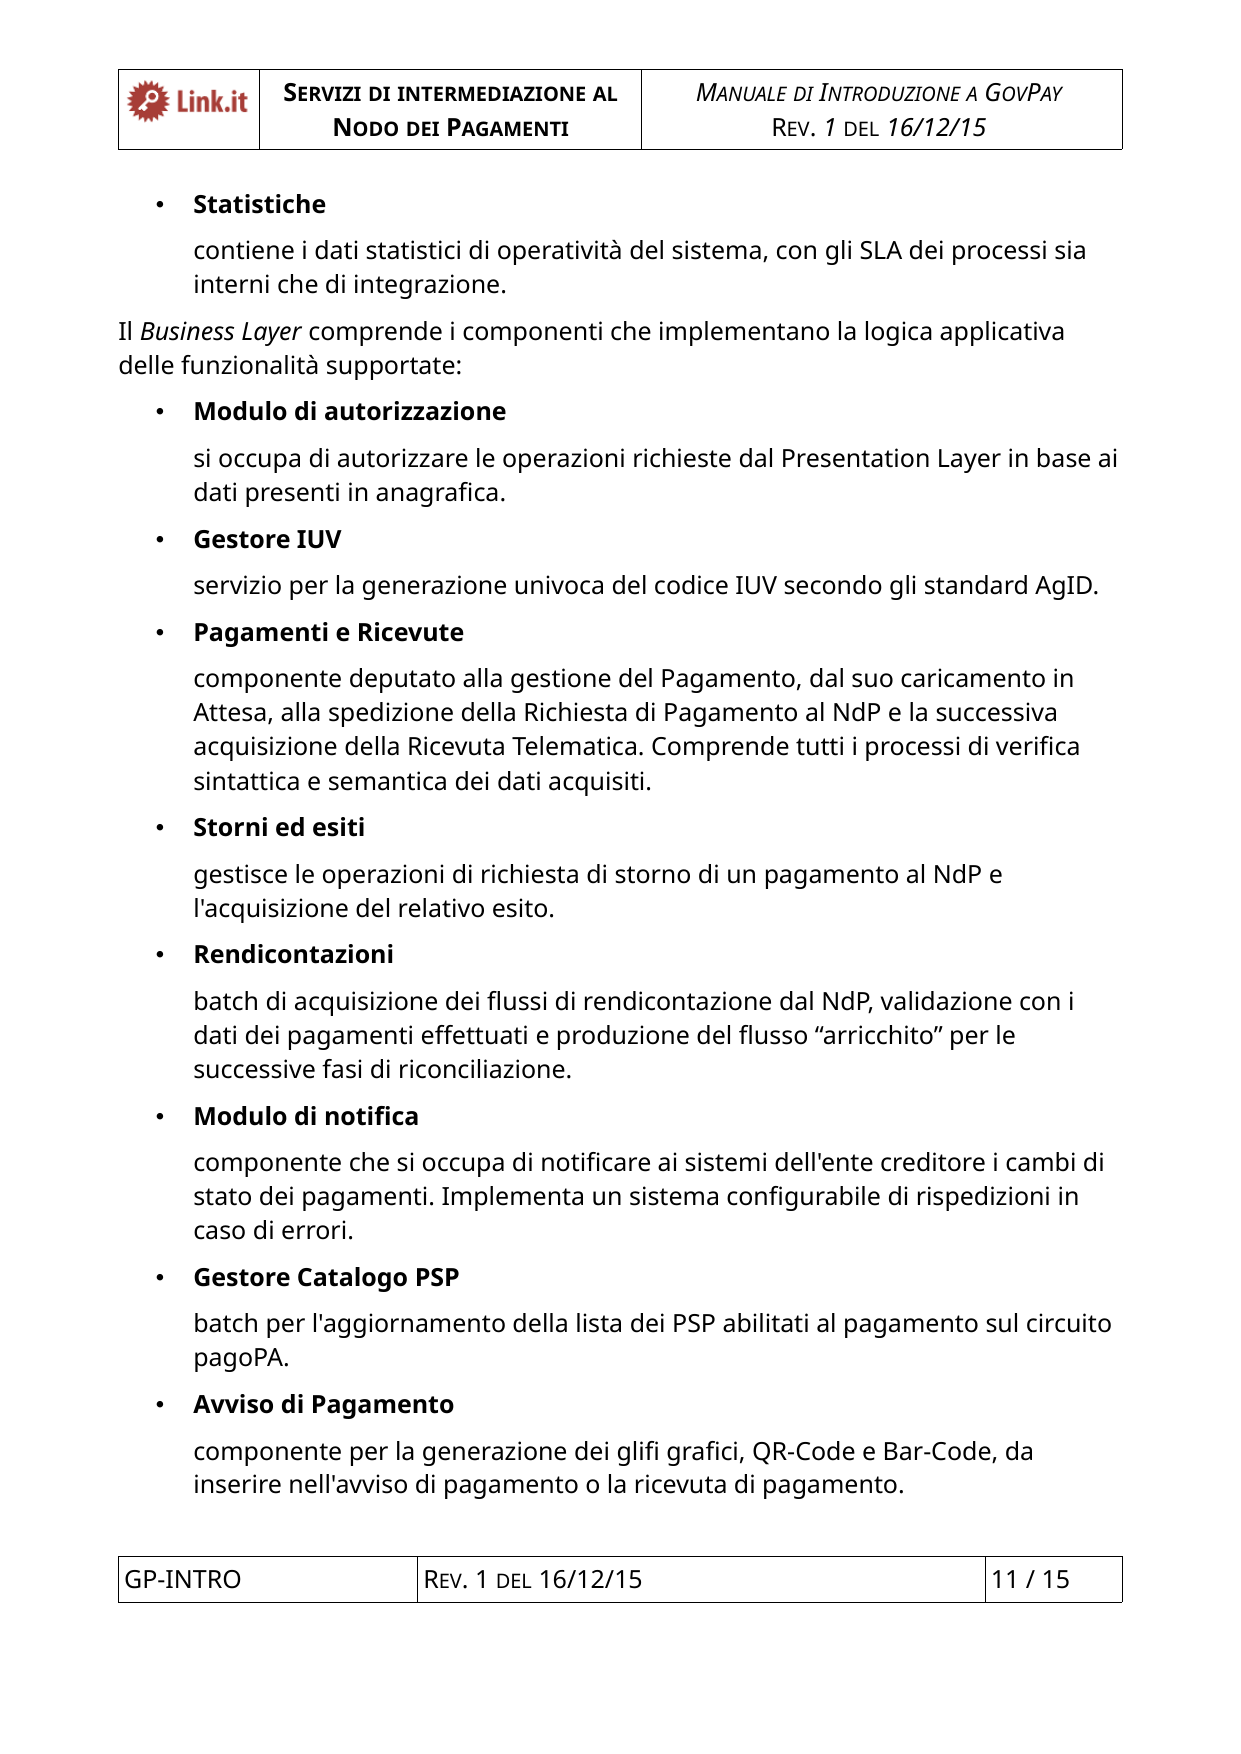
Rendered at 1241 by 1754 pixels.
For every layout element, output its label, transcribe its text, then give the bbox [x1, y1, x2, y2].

list Gestore Catalogo PSP [156, 1259, 1122, 1293]
list batch di acquisizione dei flussi di rendicontazione dal NdP, validazione con i dati dei pagamenti effettuati e produzione del flusso “arricchito” per le successive fasi di riconciliazione. [156, 983, 1122, 1086]
list Rendicontazioni [156, 937, 1122, 971]
text Il Business Layer comprende i componenti che implementano la logica applicativa delle funzionalità supportate: [118, 313, 1122, 382]
list Avviso di Pagamento [156, 1387, 1122, 1421]
list Storni ed esiti [156, 810, 1122, 844]
list batch per l'aggiornamento della lista dei PSP abilitati al pagamento sul circuito pagoPA. [156, 1306, 1122, 1374]
list gestisce le operazioni di richiesta di storno di un pagamento al NdP e l'acquisizione del relativo esito. [156, 856, 1122, 924]
list Modulo di notifica [156, 1098, 1122, 1132]
list componente per la generazione dei glifi grafici, QR-Code e Bar-Code, da inserire nell'avviso di pagamento o la ricevuta di pagamento. [156, 1433, 1122, 1501]
list componente deputato alla gestione del Pagamento, dal suo caricamento in Attesa, alla spedizione della Richiesta di Pagamento al NdP e la successiva acquisizione della Ricevuta Telematica. Comprende tutti i processi di verifica sintattica e semantica dei dati acquisiti. [156, 661, 1122, 797]
list componente che si occupa di notificare ai sistemi dell'ente creditore i cambi di stato dei pagamenti. Implementa un sistema configurabile di rispedizioni in caso di errori. [156, 1145, 1122, 1247]
list servizio per la generazione univoca del codice IUV secondo gli standard AgID. [156, 568, 1122, 602]
list Pagamenti e Ricevute [156, 614, 1122, 648]
list Statistiche [156, 186, 1122, 220]
list contiene i dati statistici di operatività del sistema, con gli SLA dei processi sia interni che di integrazione. [156, 233, 1122, 301]
list si occupa di autorizzare le operazioni richieste dal Presentation Layer in base ai dati presenti in anagrafica. [156, 441, 1122, 509]
picture [123, 75, 254, 128]
list Modulo di autorizzazione [156, 394, 1122, 428]
list Gestore IUV [156, 521, 1122, 555]
